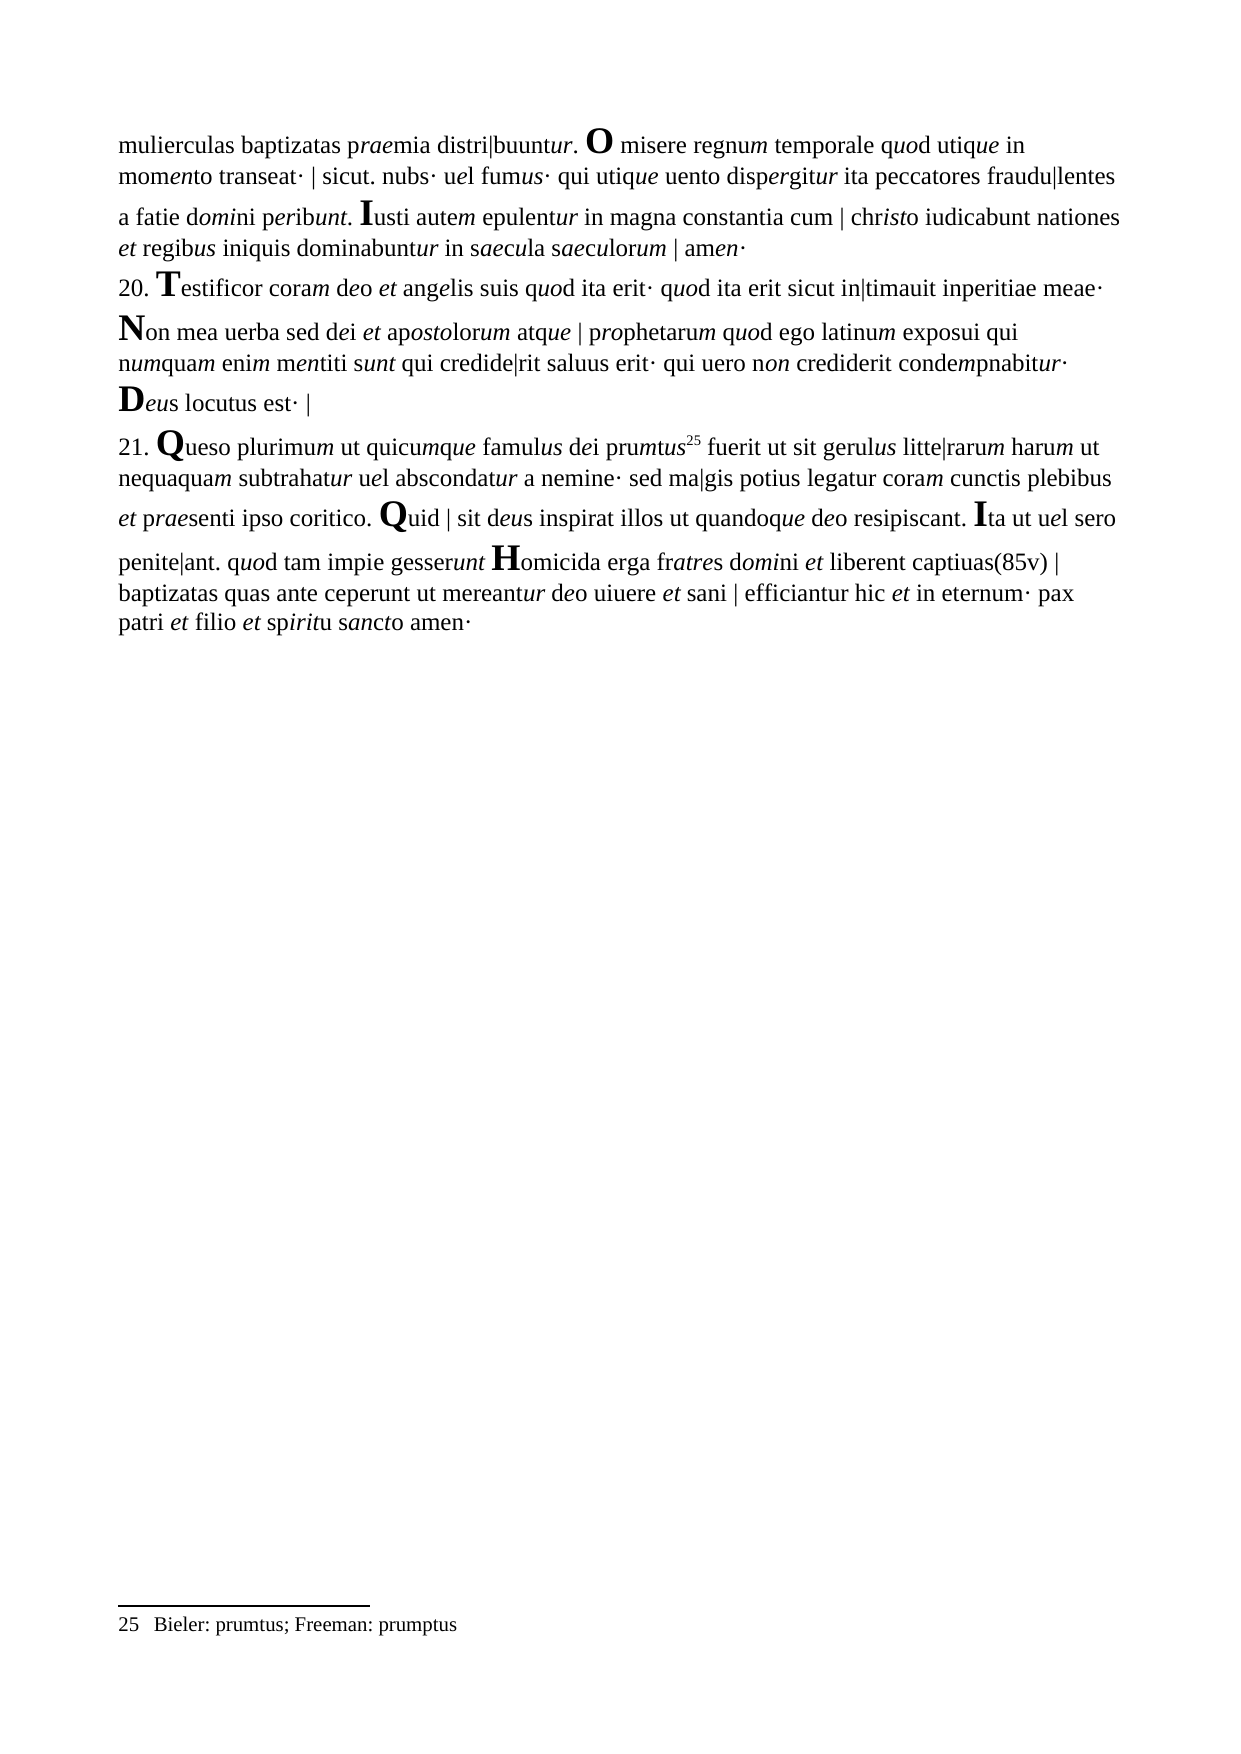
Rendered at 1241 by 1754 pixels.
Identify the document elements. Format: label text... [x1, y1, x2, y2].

text mulierculas baptizatas praemia distri|buuntur. O misere regnum temporale quod utique in momento transeat· | sicut. nubs· uel fumus· qui utique uento dispergitur ita peccatores fraudu|lentes a fatie domini peribunt. Iusti autem epulentur in magna constantia cum | christo iudicabunt nationes et regibus iniquis dominabuntur in saecula saeculorum | amen· [118, 118, 1122, 262]
text 21. Queso plurimum ut quicumque famulus dei prumtus fuerit ut sit gerulus litte|rarum harum ut nequaquam subtrahatur uel abscondatur a nemine· sed ma|gis potius legatur coram cunctis plebibus et praesenti ipso coritico. Quid | sit deus inspirat illos ut quandoque deo resipiscant. Ita ut uel sero penite|ant. quod tam impie gesserunt Homicida erga fratres domini et liberent captiuas(85v) | baptizatas quas ante ceperunt ut mereantur deo uiuere et sani | efficiantur hic et in eternum· pax patri et filio et spiritu sancto amen· [118, 420, 1122, 636]
text 20. Testificor coram deo et angelis suis quod ita erit· quod ita erit sicut in|timauit inperitiae meae· Non mea uerba sed dei et apostolorum atque | prophetarum quod ego latinum exposui qui numquam enim mentiti sunt qui credide|rit saluus erit· qui uero non crediderit condempnabitur· Deus locutus est· | [118, 262, 1122, 420]
text Bieler: prumtus; Freeman: prumptus [118, 1612, 1122, 1636]
